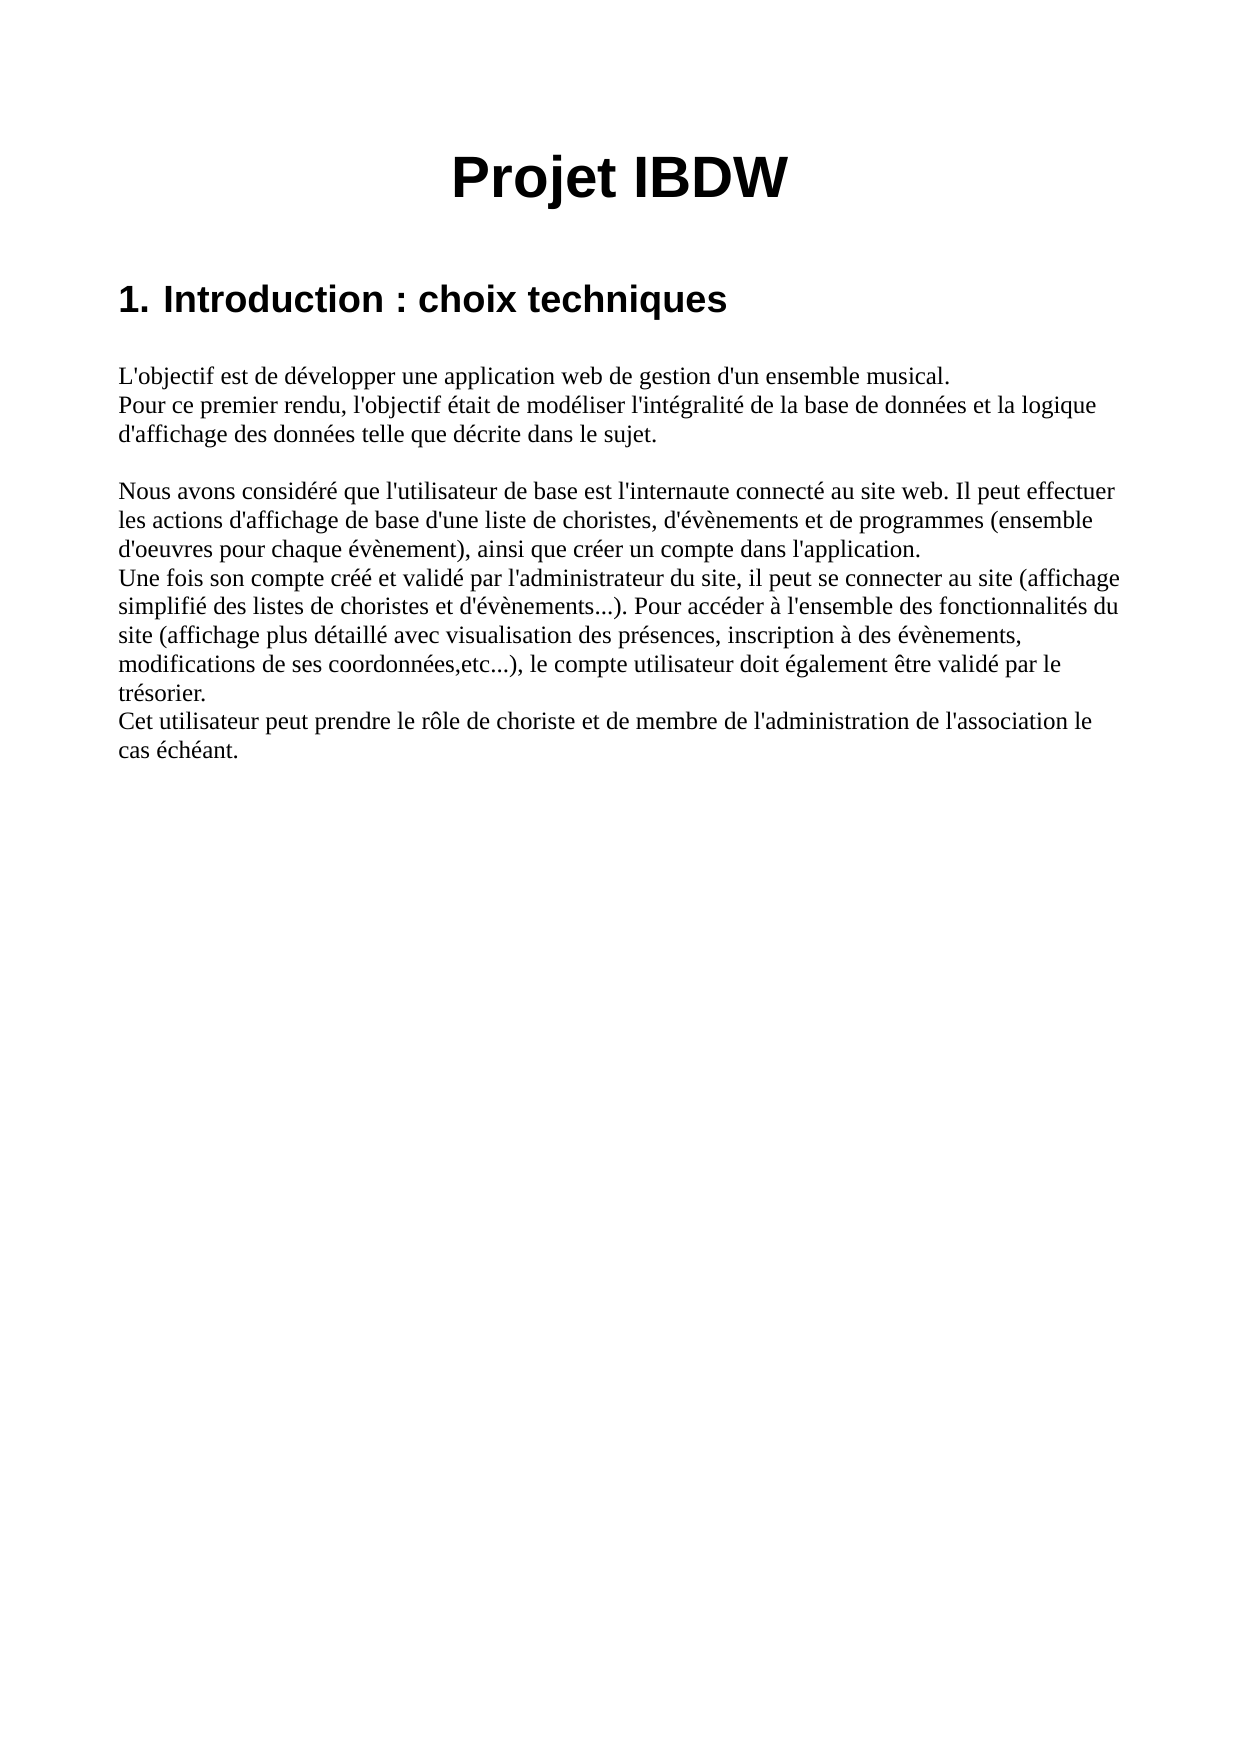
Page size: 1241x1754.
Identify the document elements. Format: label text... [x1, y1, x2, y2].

text L'objectif est de développer une application web de gestion d'un ensemble musical. [118, 361, 1122, 390]
text Une fois son compte créé et validé par l'administrateur du site, il peut se connecter au site (affichage simplifié des listes de choristes et d'évènements...). Pour accéder à l'ensemble des fonctionnalités du site (affichage plus détaillé avec visualisation des présences, inscription à des évènements, modifications de ses coordonnées,etc...), le compte utilisateur doit également être validé par le trésorier. [118, 563, 1122, 706]
text Pour ce premier rendu, l'objectif était de modéliser l'intégralité de la base de données et la logique d'affichage des données telle que décrite dans le sujet. [118, 390, 1122, 448]
text Nous avons considéré que l'utilisateur de base est l'internaute connecté au site web. Il peut effectuer les actions d'affichage de base d'une liste de choristes, d'évènements et de programmes (ensemble d'oeuvres pour chaque évènement), ainsi que créer un compte dans l'application. [118, 476, 1122, 563]
title Projet IBDW [118, 143, 1122, 210]
subtitle Introduction : choix techniques [118, 276, 1122, 320]
text Cet utilisateur peut prendre le rôle de choriste et de membre de l'administration de l'association le cas échéant. [118, 706, 1122, 764]
